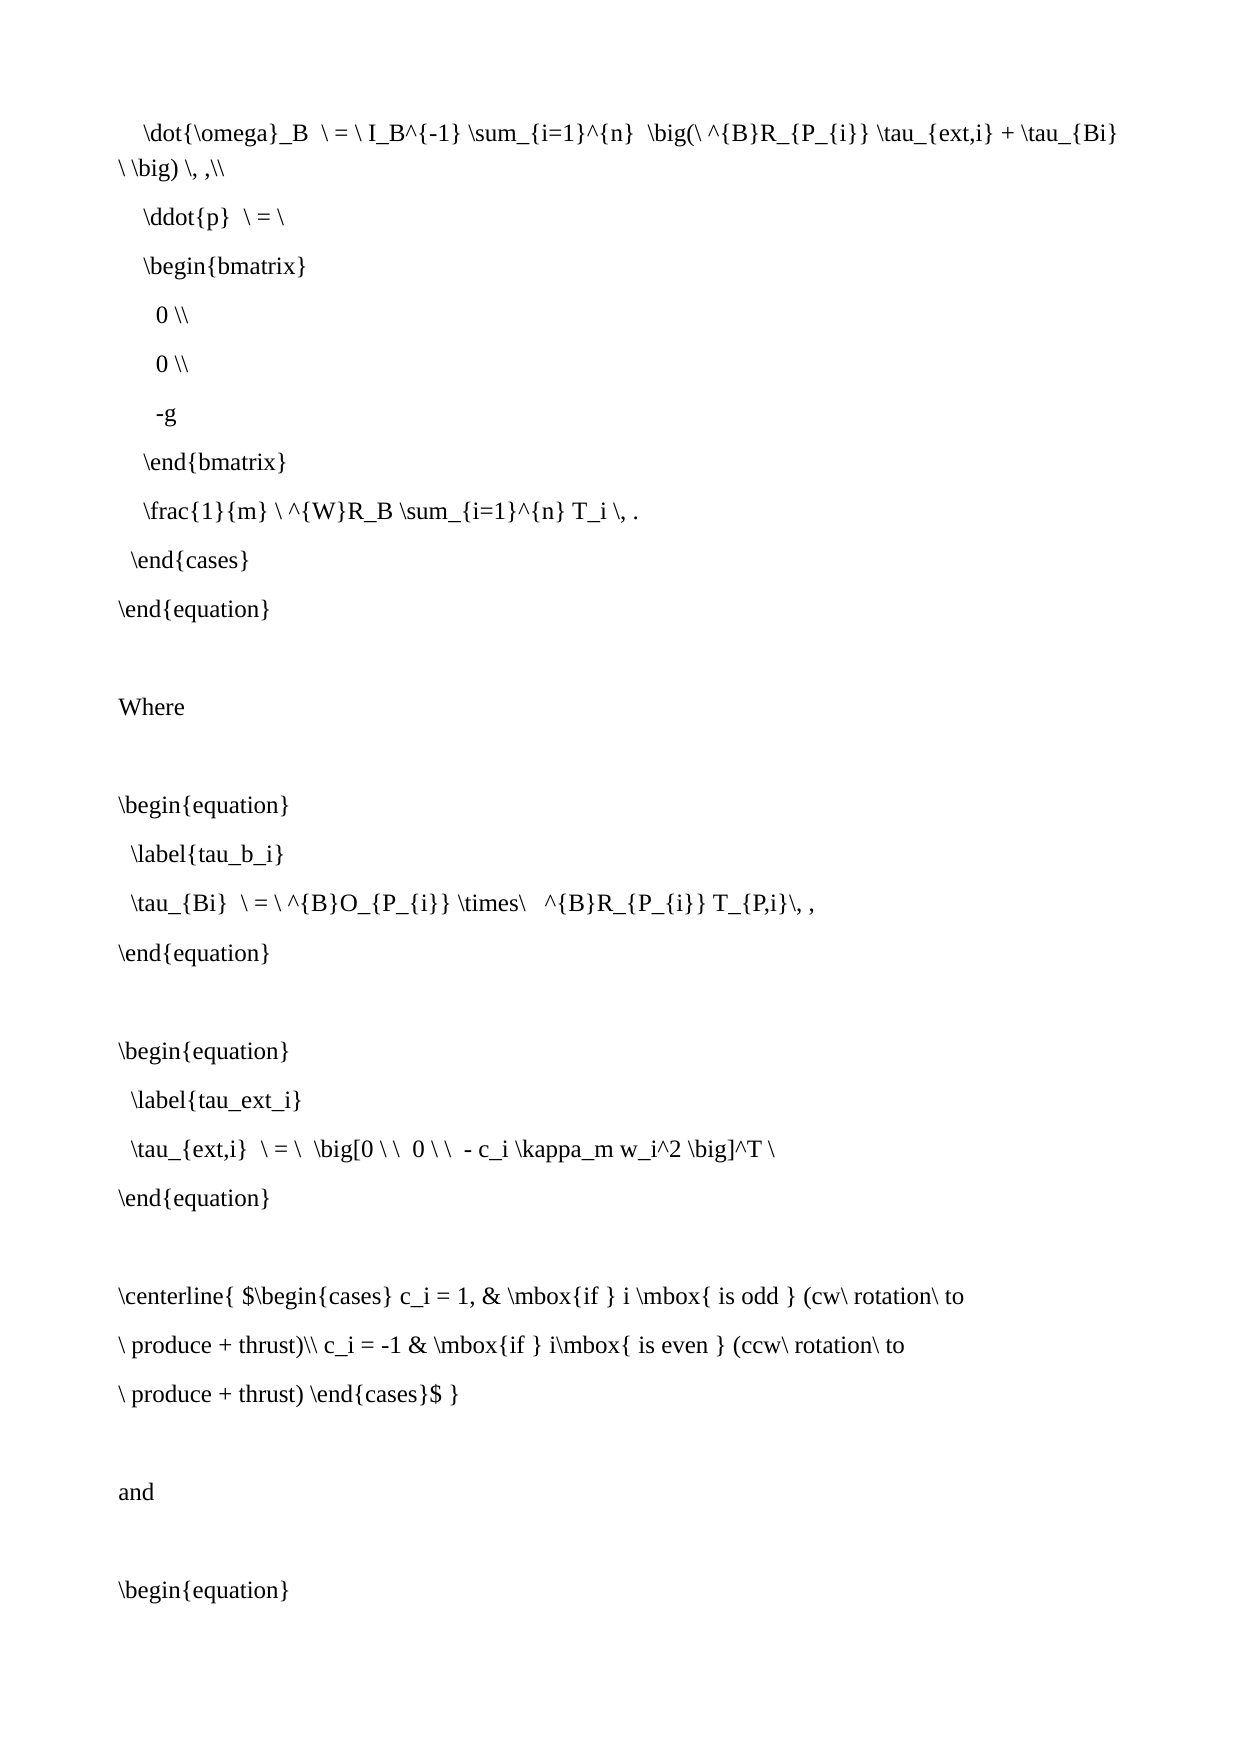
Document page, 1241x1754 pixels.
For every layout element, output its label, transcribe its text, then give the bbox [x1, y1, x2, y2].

text \end{equation} [118, 938, 1122, 966]
text \label{tau_ext_i} [118, 1085, 1122, 1113]
text \begin{bmatrix} [118, 251, 1122, 279]
text \ produce + thrust)\\ c_i = -1 & \mbox{if } i\mbox{ is even } (ccw\ rotation\ to [118, 1330, 1122, 1359]
text \ produce + thrust) \end{cases}$ } [118, 1379, 1122, 1408]
text \end{equation} [118, 1183, 1122, 1212]
text \end{bmatrix} [118, 447, 1122, 476]
text \centerline{ $\begin{cases} c_i = 1, & \mbox{if } i \mbox{ is odd } (cw\ rotation\ to [118, 1281, 1122, 1310]
text \label{tau_b_i} [118, 839, 1122, 868]
text 0 \\ [118, 349, 1122, 378]
text \begin{equation} [118, 1036, 1122, 1064]
text \tau_{Bi} \ = \ ^{B}O_{P_{i}} \times\ ^{B}R_{P_{i}} T_{P,i}\, , [118, 888, 1122, 917]
text Where [118, 692, 1122, 721]
text \end{equation} [118, 594, 1122, 623]
text \frac{1}{m} \ ^{W}R_B \sum_{i=1}^{n} T_i \, . [118, 496, 1122, 525]
text \ddot{p} \ = \ [118, 202, 1122, 230]
text and [118, 1477, 1122, 1506]
text \begin{equation} [118, 1575, 1122, 1604]
text \begin{equation} [118, 790, 1122, 819]
text 0 \\ [118, 300, 1122, 328]
text \dot{\omega}_B \ = \ I_B^{-1} \sum_{i=1}^{n} \big(\ ^{B}R_{P_{i}} \tau_{ext,i} + \tau_{Bi} \ \big) \, ,\\ [118, 118, 1122, 181]
text \tau_{ext,i} \ = \ \big[0 \ \ 0 \ \ - c_i \kappa_m w_i^2 \big]^T \ [118, 1134, 1122, 1163]
text \end{cases} [118, 545, 1122, 574]
text -g [118, 398, 1122, 427]
